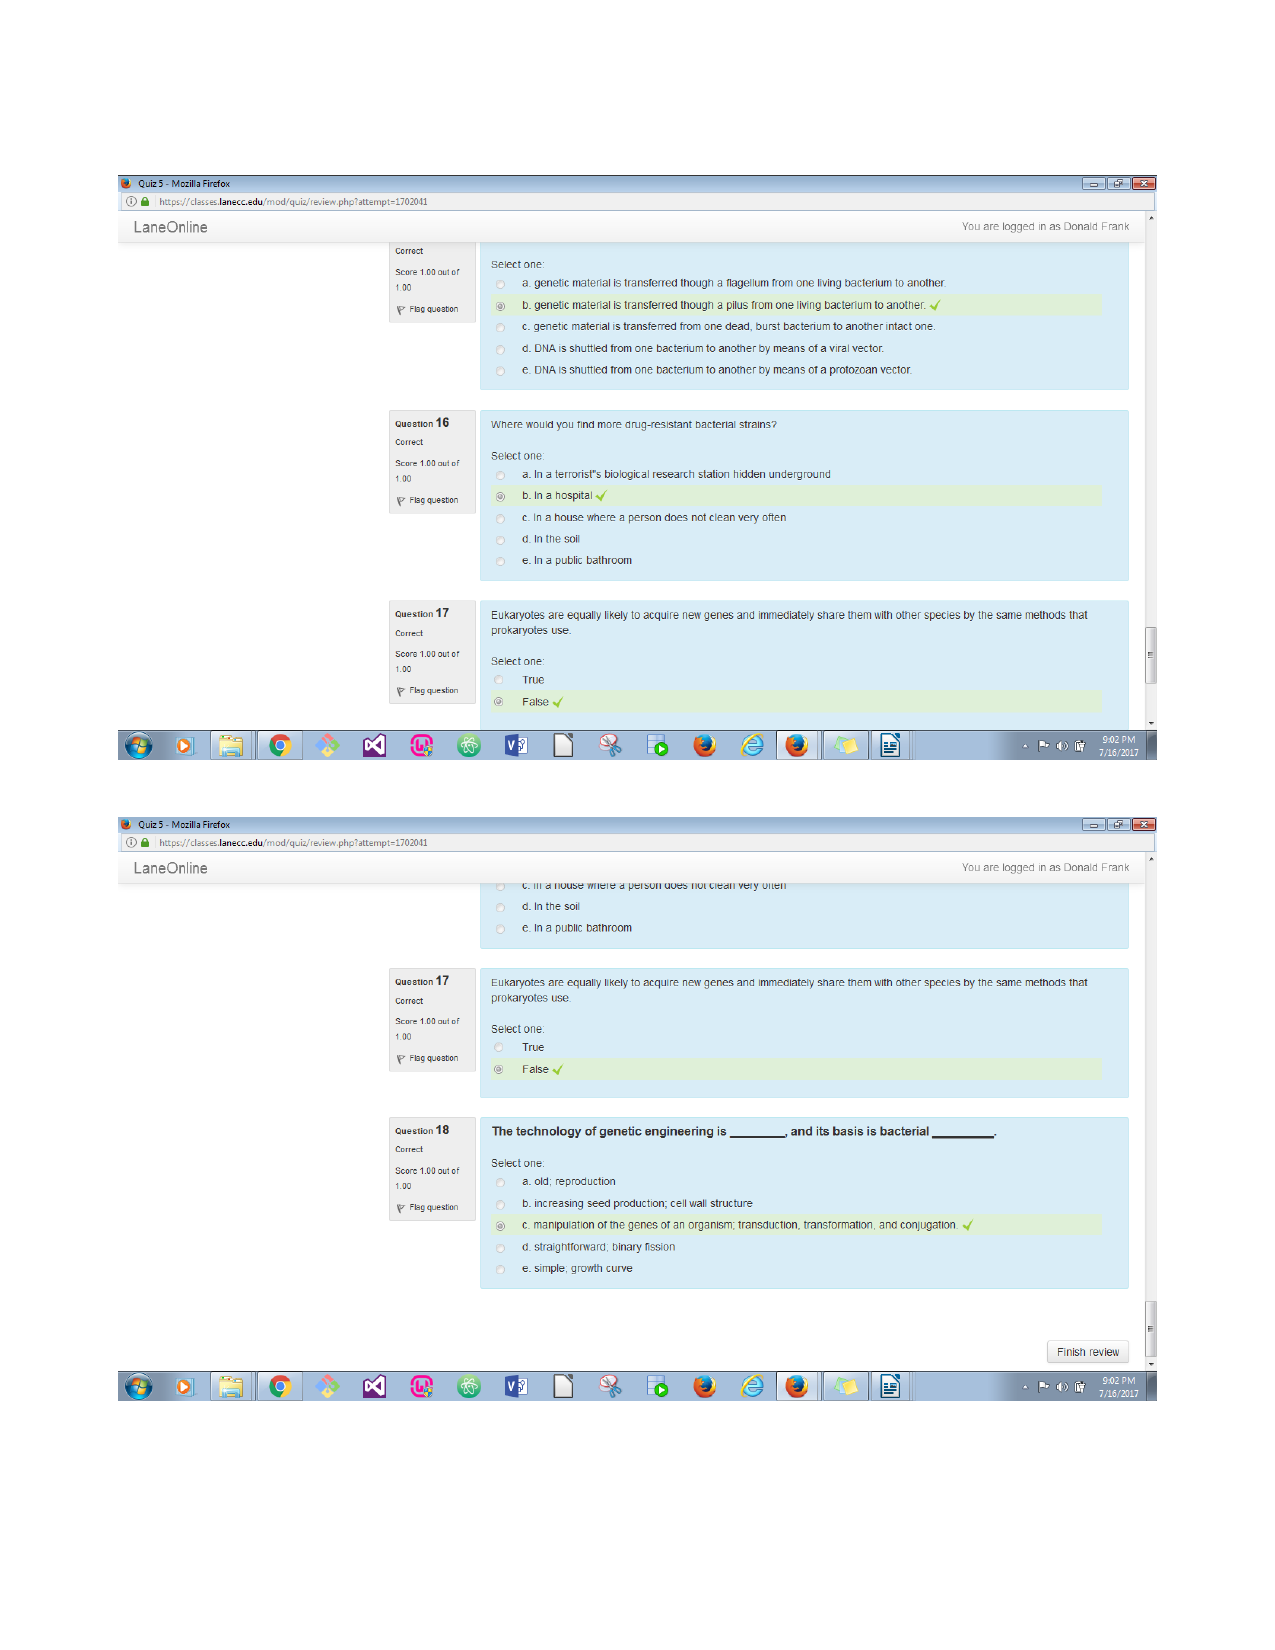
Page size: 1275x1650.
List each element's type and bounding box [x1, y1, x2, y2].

picture [118, 175, 1157, 760]
picture [118, 817, 1157, 1401]
